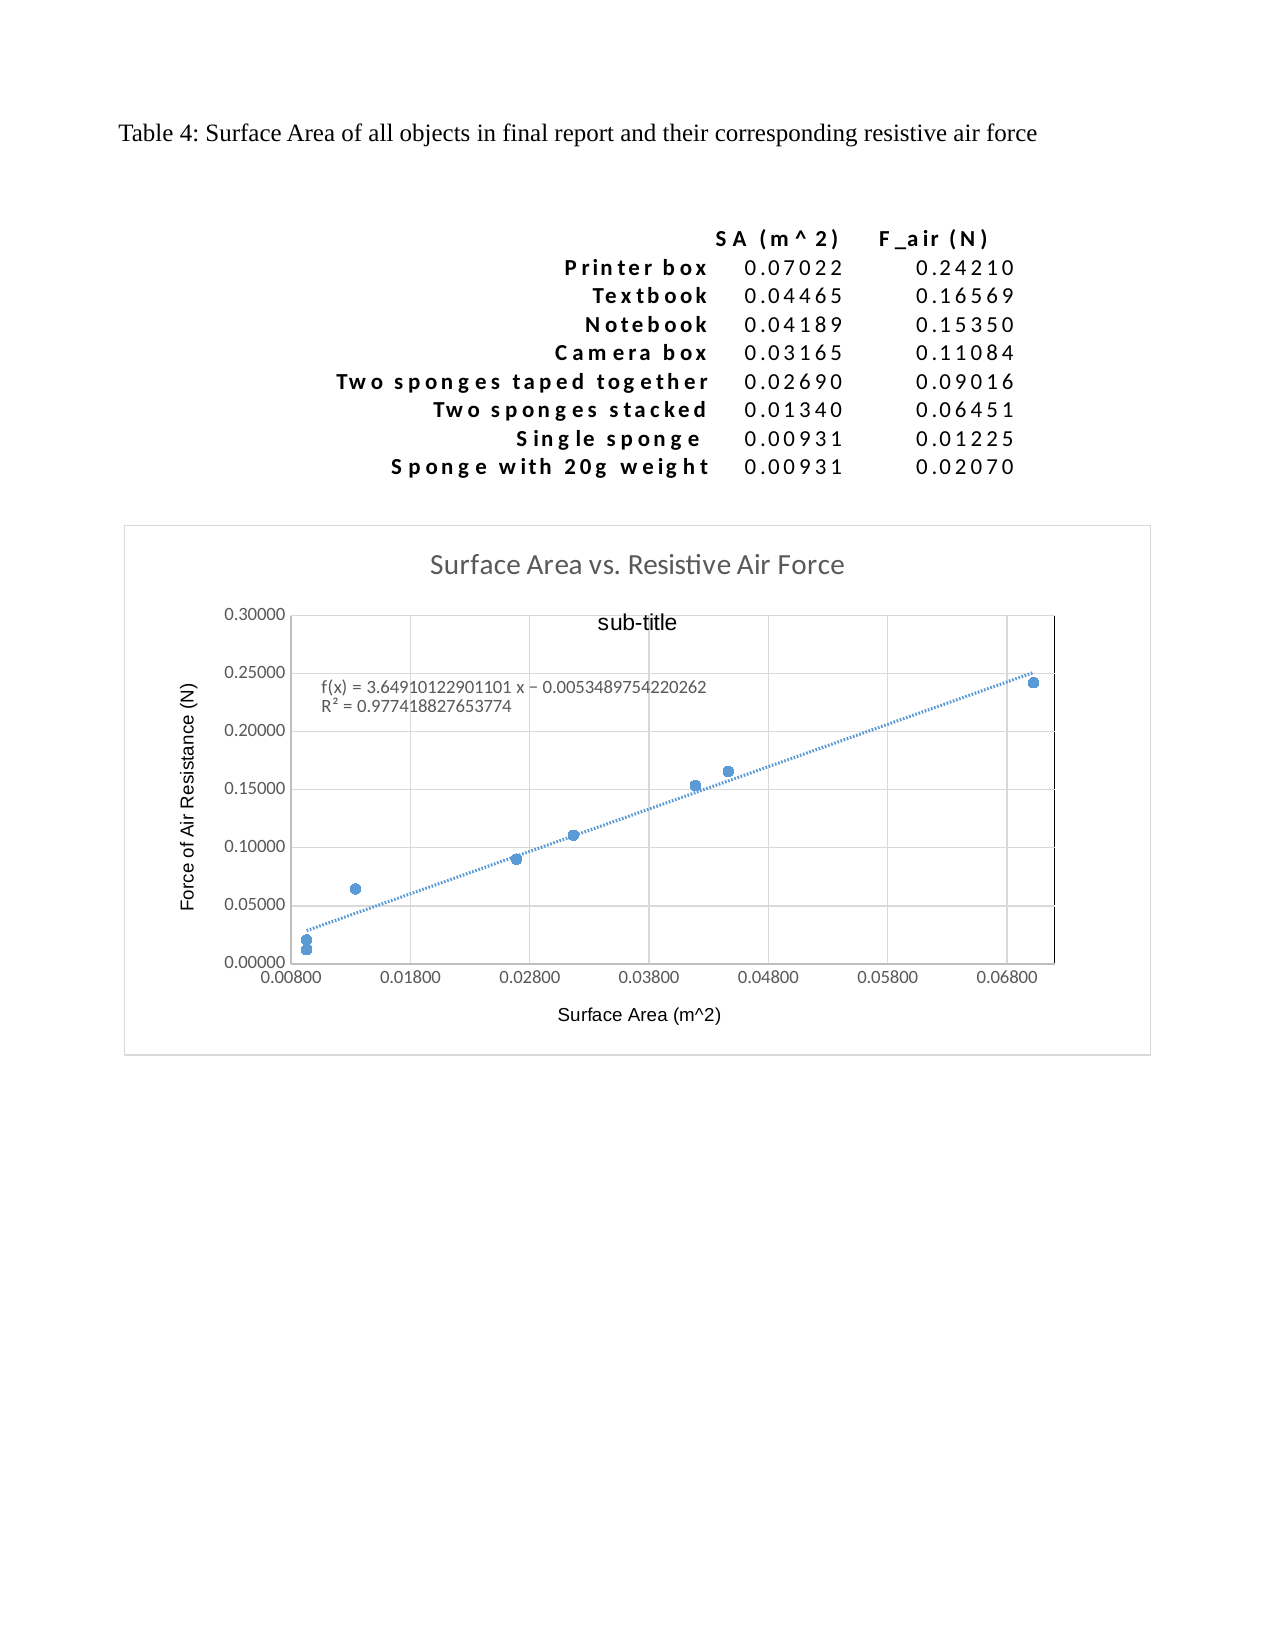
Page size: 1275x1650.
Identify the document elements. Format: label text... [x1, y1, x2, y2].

text Table 4: Surface Area of all objects in final report and their corresponding resistive air force [118, 118, 1157, 147]
